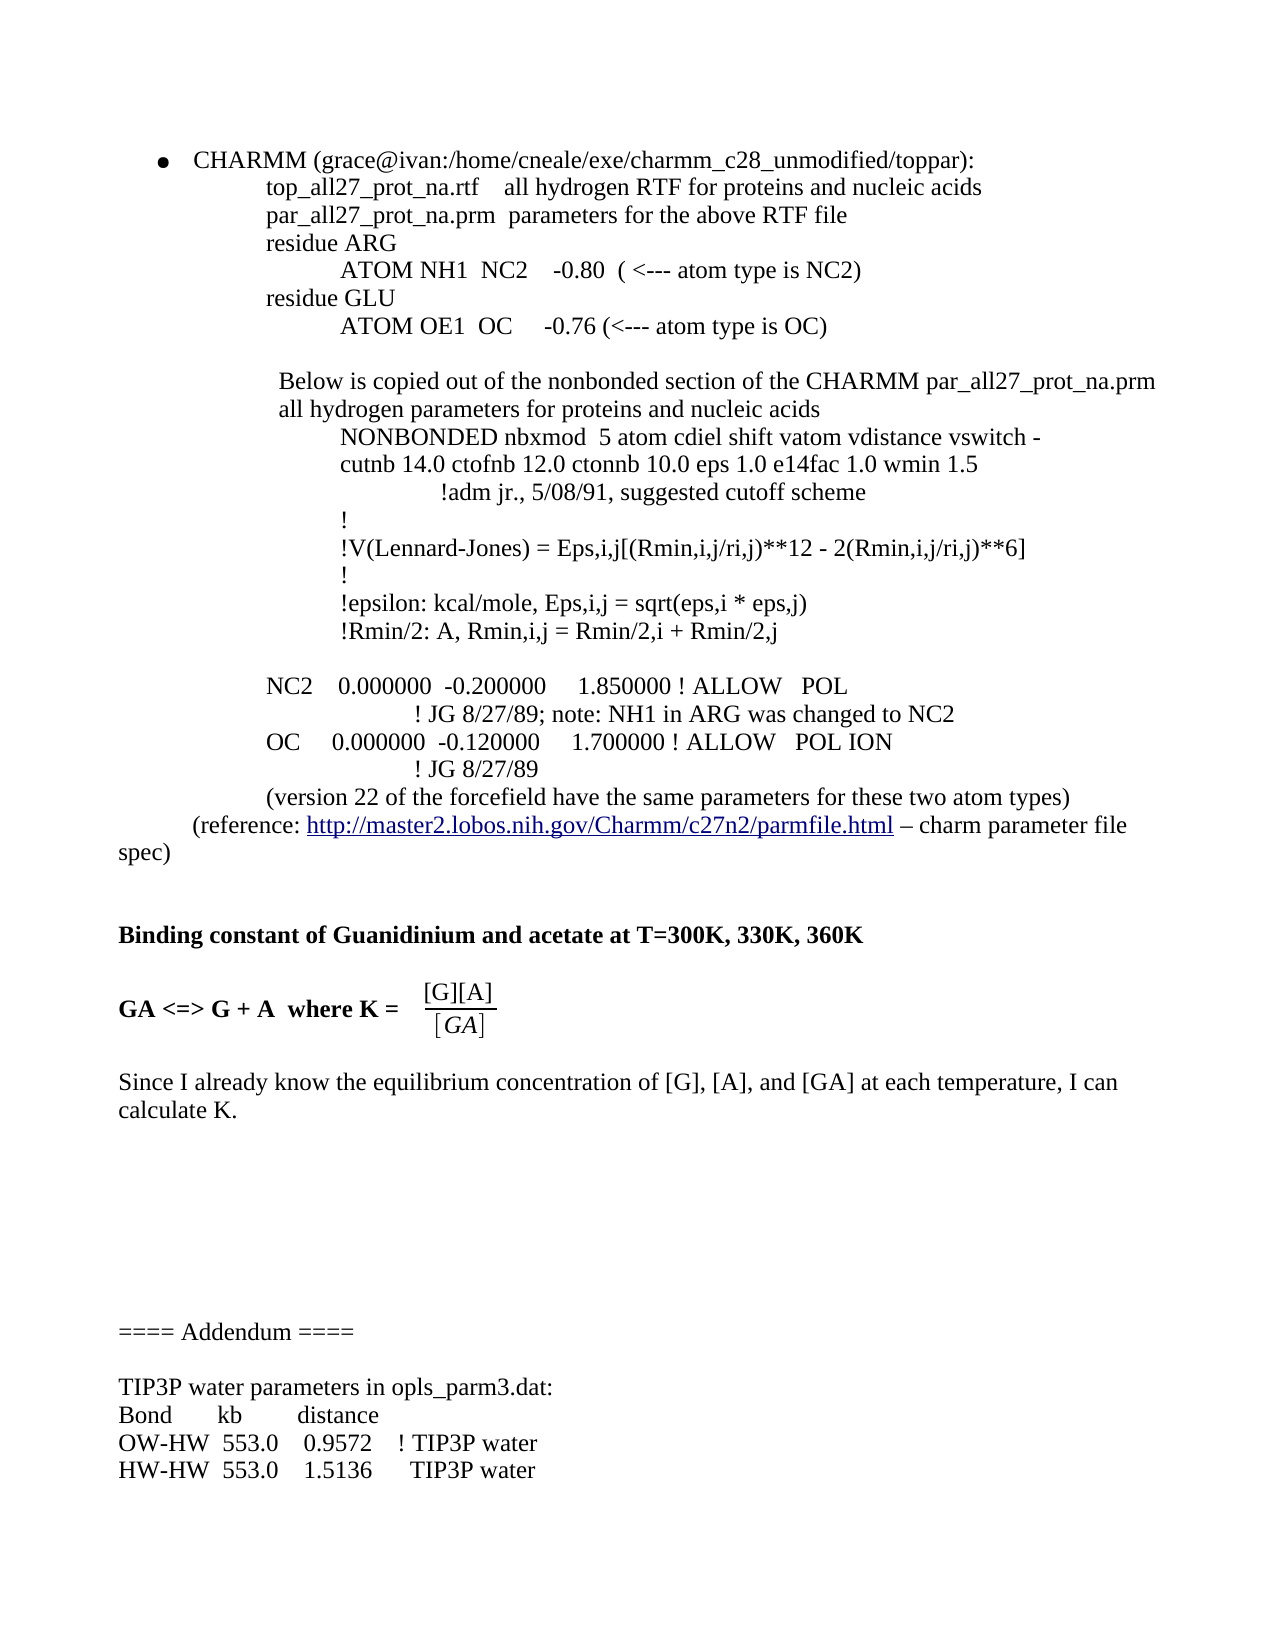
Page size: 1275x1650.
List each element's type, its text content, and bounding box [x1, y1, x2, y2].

text Since I already know the equilibrium concentration of [G], [A], and [GA] at each temperature, I can calculate K. [118, 1068, 1157, 1124]
text OC 0.000000 -0.120000 1.700000 ! ALLOW POL ION [118, 728, 1157, 755]
text cutnb 14.0 ctofnb 12.0 ctonnb 10.0 eps 1.0 e14fac 1.0 wmin 1.5 [340, 451, 1157, 478]
text ! [340, 561, 1157, 589]
text (version 22 of the forcefield have the same parameters for these two atom types) [118, 783, 1157, 811]
text HW-HW 553.0 1.5136 TIP3P water [118, 1456, 1157, 1484]
text GA <=> G + A where K = [118, 977, 1157, 1041]
text Bond kb distance [118, 1401, 1157, 1429]
text !epsilon: kcal/mole, Eps,i,j = sqrt(eps,i * eps,j) [340, 589, 1157, 617]
text ATOM OE1 OC -0.76 (<--- atom type is OC) [118, 312, 1157, 340]
text Binding constant of Guanidinium and acetate at T=300K, 330K, 360K [118, 922, 1157, 949]
text !V(Lennard-Jones) = Eps,i,j[(Rmin,i,j/ri,j)**12 - 2(Rmin,i,j/ri,j)**6] [340, 534, 1157, 561]
text residue ARG [118, 229, 1157, 257]
text NC2 0.000000 -0.200000 1.850000 ! ALLOW POL [118, 672, 1157, 700]
text !Rmin/2: A, Rmin,i,j = Rmin/2,i + Rmin/2,j [340, 617, 1157, 644]
list CHARMM (grace@ivan:/home/cneale/exe/charmm_c28_unmodified/toppar): [156, 146, 1157, 173]
text ! JG 8/27/89; note: NH1 in ARG was changed to NC2 [118, 700, 1157, 728]
text top_all27_prot_na.rtf all hydrogen RTF for proteins and nucleic acids [118, 173, 1157, 201]
text ==== Addendum ==== [118, 1318, 1157, 1346]
text (reference: http://master2.lobos.nih.gov/Charmm/c27n2/parmfile.html – charm parameter file spec) [118, 811, 1157, 866]
text Below is copied out of the nonbonded section of the CHARMM par_all27_prot_na.prm all hydrogen parameters for proteins and nucleic acids [118, 367, 1157, 423]
text ! JG 8/27/89 [118, 755, 1157, 783]
text !adm jr., 5/08/91, suggested cutoff scheme [340, 478, 1157, 506]
text par_all27_prot_na.prm parameters for the above RTF file [118, 201, 1157, 229]
text ATOM NH1 NC2 -0.80 ( <--- atom type is NC2) [118, 257, 1157, 284]
text OW-HW 553.0 0.9572 ! TIP3P water [118, 1429, 1157, 1456]
text TIP3P water parameters in opls_parm3.dat: [118, 1373, 1157, 1401]
text residue GLU [118, 284, 1157, 312]
text NONBONDED nbxmod 5 atom cdiel shift vatom vdistance vswitch - [340, 423, 1157, 451]
text ! [340, 506, 1157, 534]
